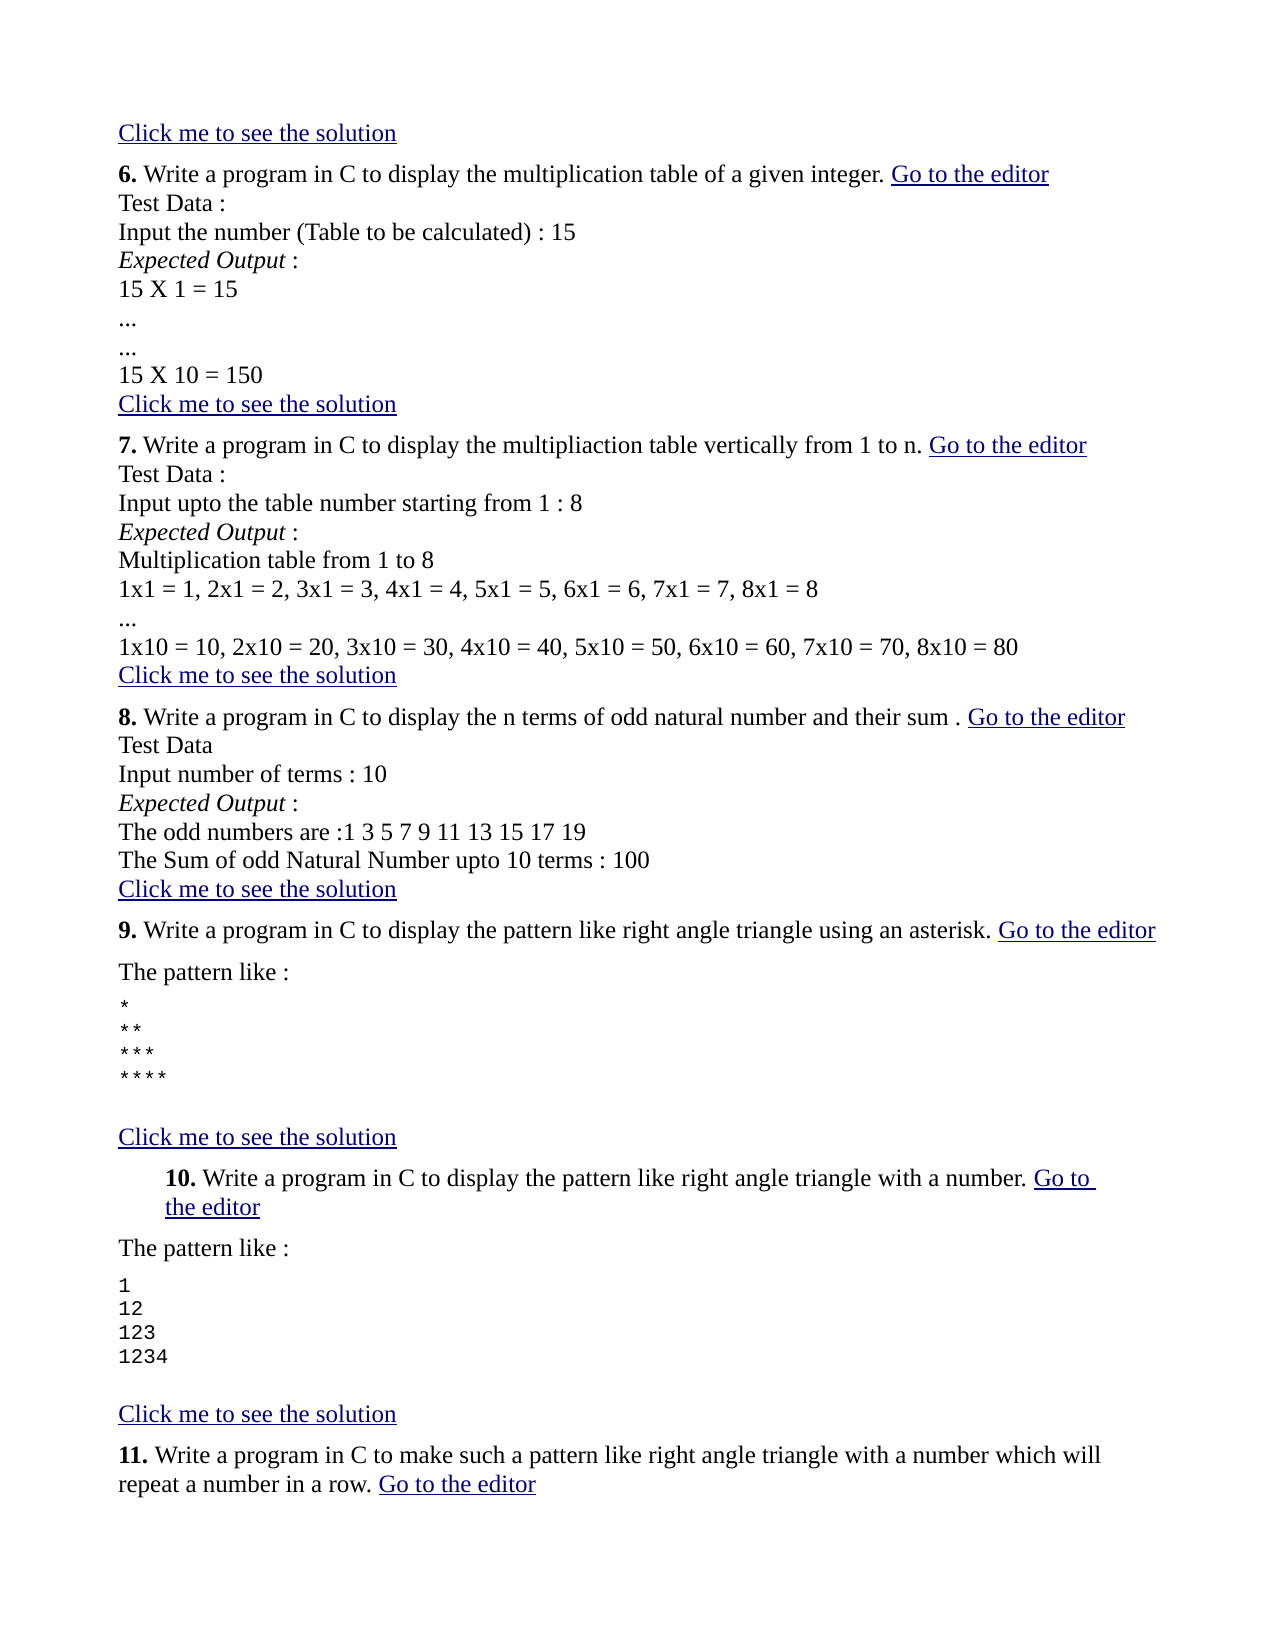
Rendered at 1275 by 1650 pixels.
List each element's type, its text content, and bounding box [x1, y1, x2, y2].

text 7. Write a program in C to display the multipliaction table vertically from 1 to n. Go to the editor Test Data : Input upto the table number starting from 1 : 8 Expected Output : Multiplication table from 1 to 8 1x1 = 1, 2x1 = 2, 3x1 = 3, 4x1 = 4, 5x1 = 5, 6x1 = 6, 7x1 = 7, 8x1 = 8 ... 1x10 = 10, 2x10 = 20, 3x10 = 30, 4x10 = 40, 5x10 = 50, 6x10 = 60, 7x10 = 70, 8x10 = 80 Click me to see the solution [118, 431, 1157, 689]
text 123 [118, 1322, 1157, 1346]
text Click me to see the solution [118, 118, 1157, 147]
text **** [118, 1069, 1157, 1093]
text 12 [118, 1298, 1157, 1322]
text * [118, 998, 1157, 1022]
text ** [118, 1022, 1157, 1045]
text 10. Write a program in C to display the pattern like right angle triangle with a number. Go to the editor [165, 1163, 1110, 1221]
text 11. Write a program in C to make such a pattern like right angle triangle with a number which will repeat a number in a row. Go to the editor [118, 1440, 1157, 1497]
text The pattern like : [118, 957, 1157, 986]
text The pattern like : [118, 1233, 1157, 1262]
text Click me to see the solution [118, 1399, 1157, 1427]
text 8. Write a program in C to display the n terms of odd natural number and their sum . Go to the editor Test Data Input number of terms : 10 Expected Output : The odd numbers are :1 3 5 7 9 11 13 15 17 19 The Sum of odd Natural Number upto 10 terms : 100 Click me to see the solution [118, 702, 1157, 903]
text *** [118, 1045, 1157, 1069]
text 9. Write a program in C to display the pattern like right angle triangle using an asterisk. Go to the editor [118, 916, 1157, 944]
text 1 [118, 1275, 1157, 1298]
text 6. Write a program in C to display the multiplication table of a given integer. Go to the editor Test Data : Input the number (Table to be calculated) : 15 Expected Output : 15 X 1 = 15 ... ... 15 X 10 = 150 Click me to see the solution [118, 159, 1157, 418]
text 1234 [118, 1346, 1157, 1369]
text Click me to see the solution [118, 1122, 1157, 1151]
